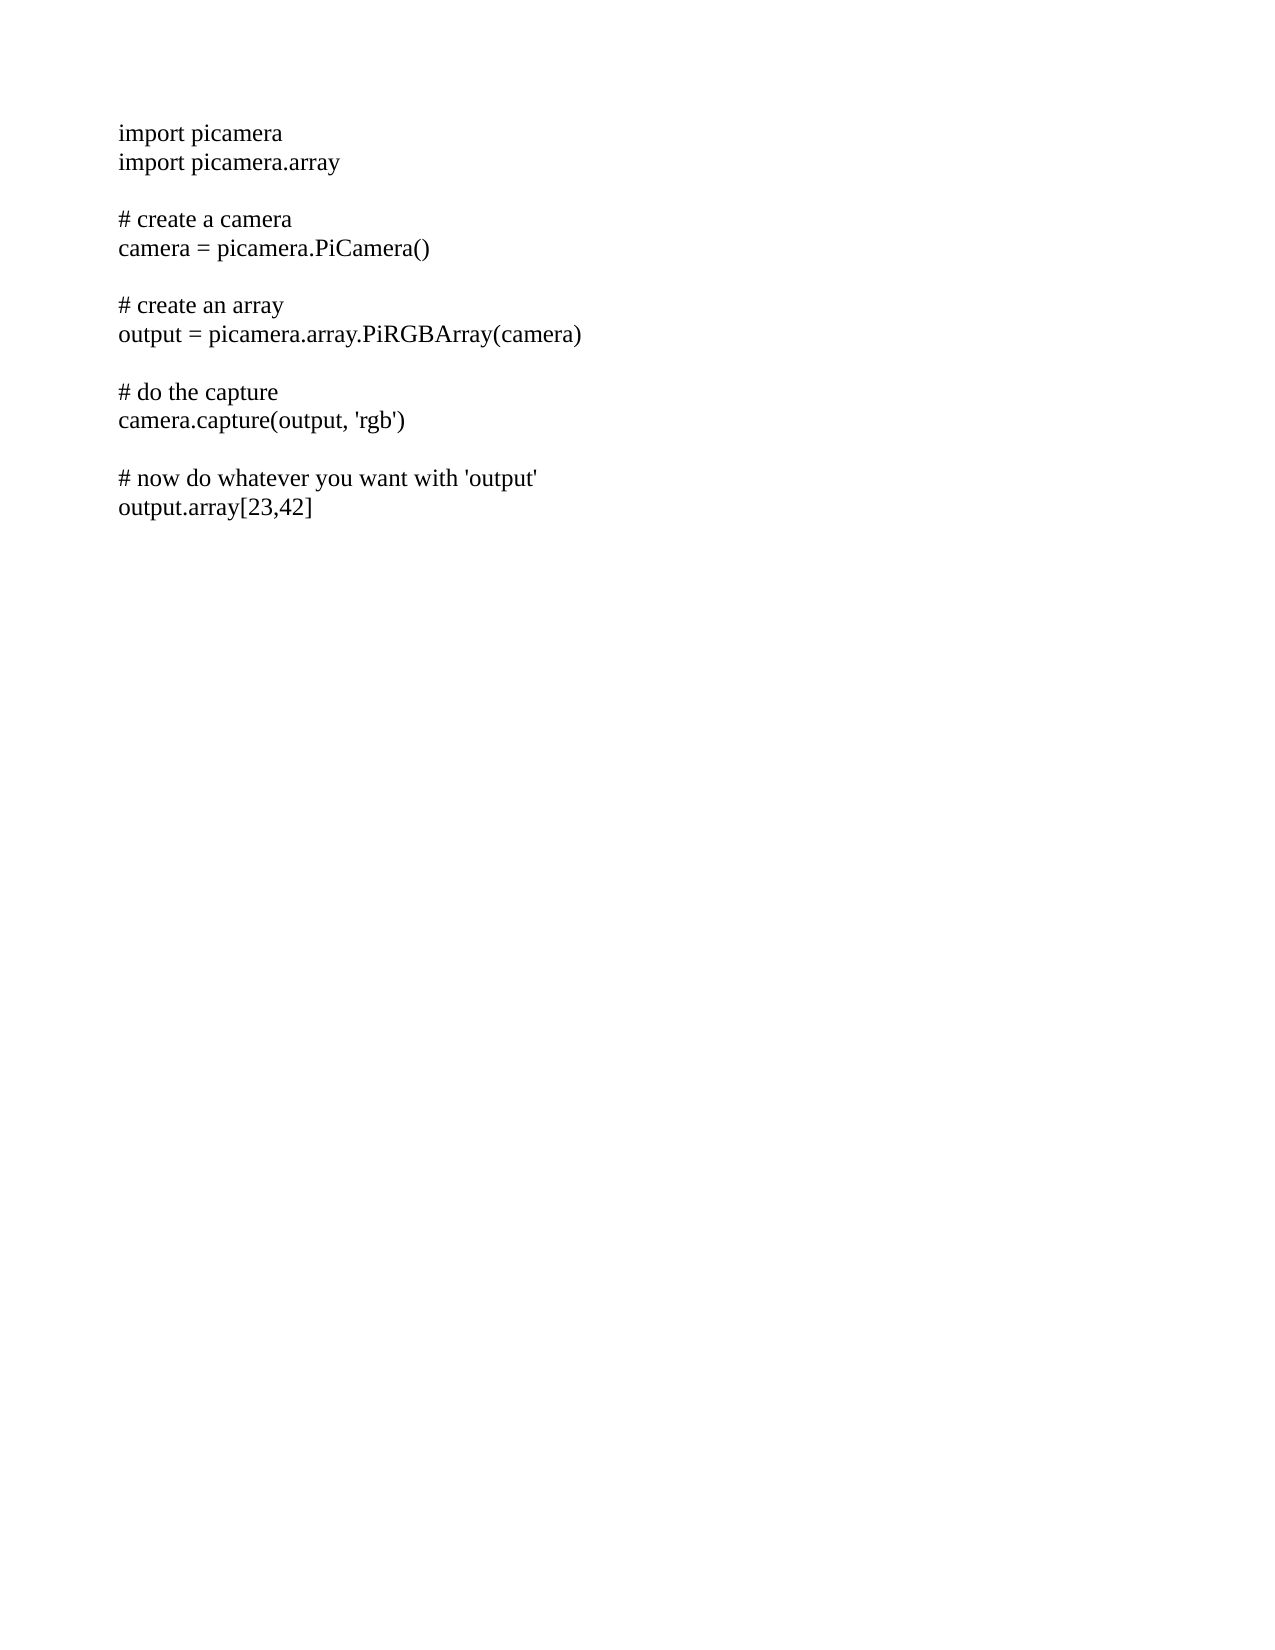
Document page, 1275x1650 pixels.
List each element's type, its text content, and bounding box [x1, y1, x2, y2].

text import picamera [118, 118, 1157, 147]
text # do the capture [118, 377, 1157, 406]
text output.array[23,42] [118, 492, 1157, 521]
text # create a camera [118, 204, 1157, 233]
text # now do whatever you want with 'output' [118, 463, 1157, 492]
text import picamera.array [118, 147, 1157, 176]
text camera = picamera.PiCamera() [118, 233, 1157, 262]
text camera.capture(output, 'rgb') [118, 406, 1157, 434]
text # create an array [118, 291, 1157, 319]
text output = picamera.array.PiRGBArray(camera) [118, 319, 1157, 348]
